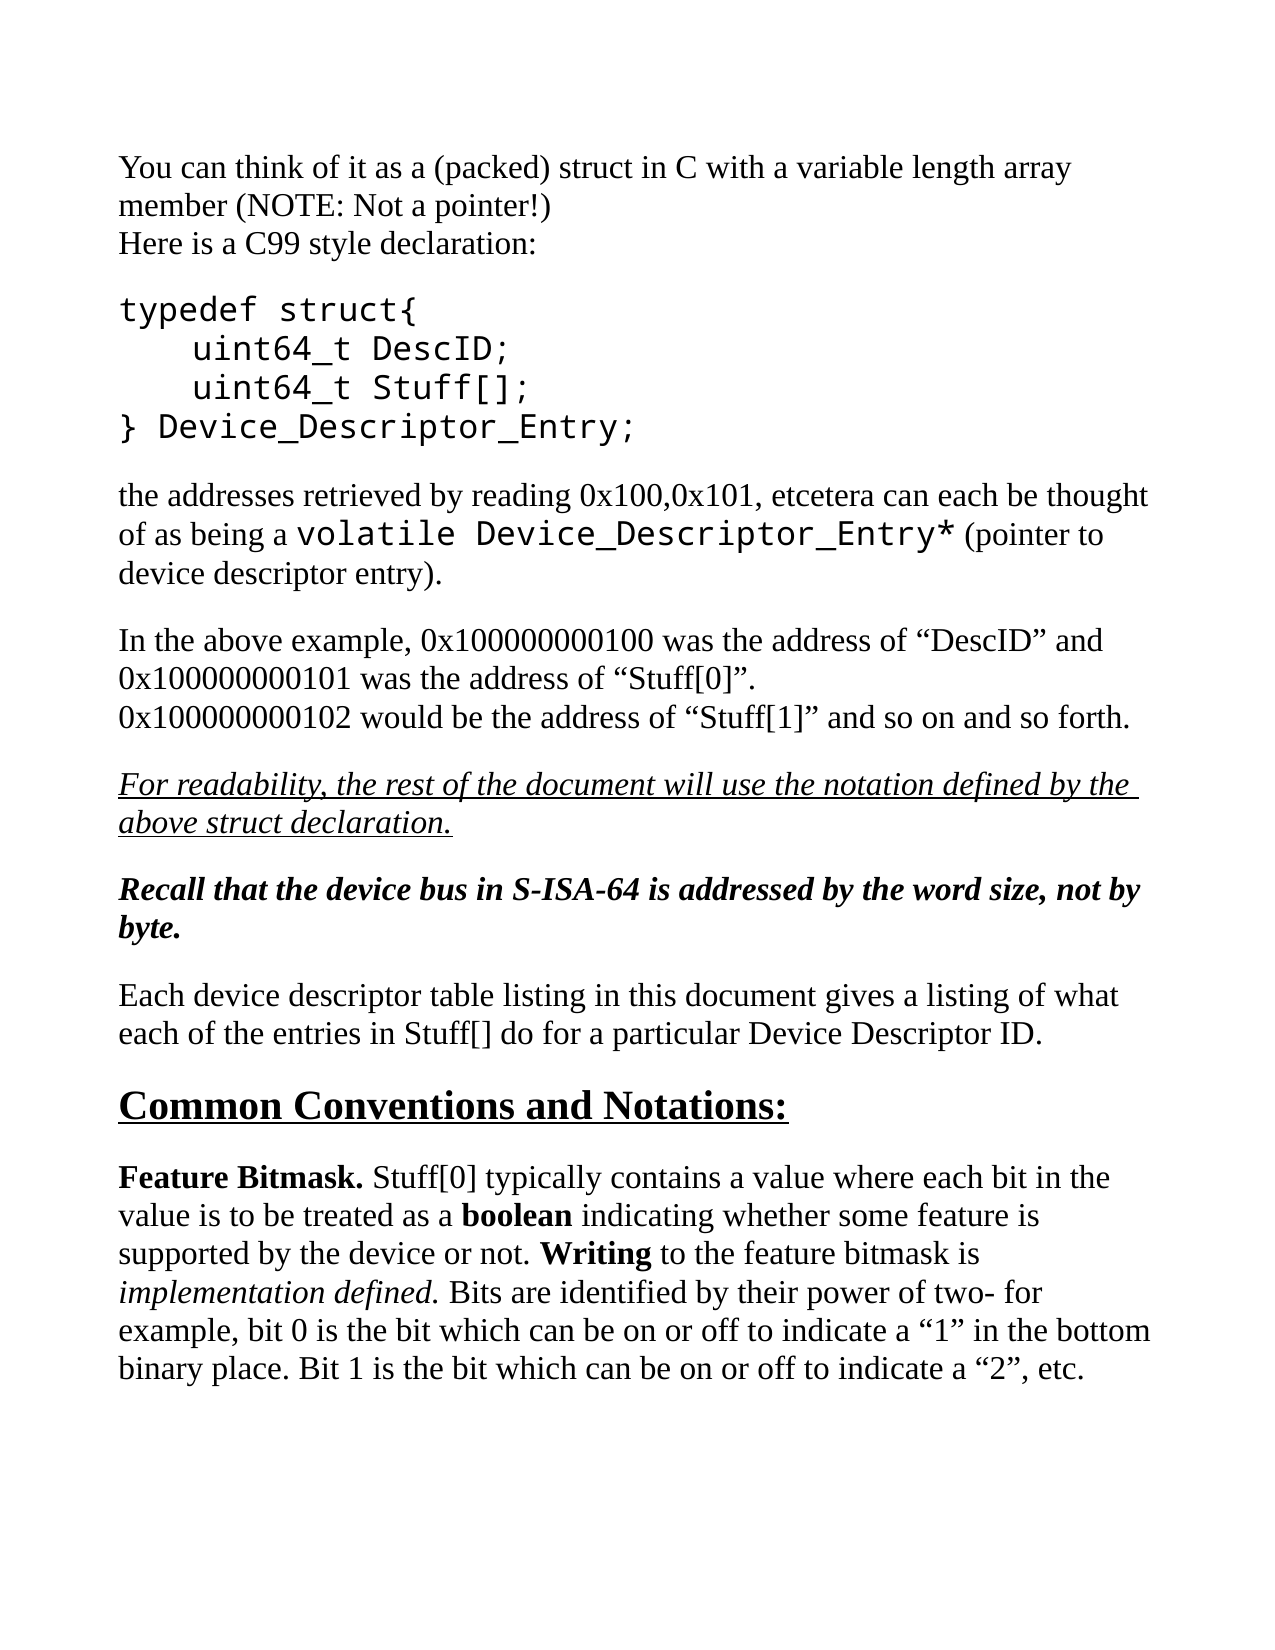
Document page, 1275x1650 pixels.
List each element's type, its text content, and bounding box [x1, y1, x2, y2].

text In the above example, 0x100000000100 was the address of “DescID” and 0x100000000101 was the address of “Stuff[0]”. [118, 620, 1157, 697]
text Here is a C99 style declaration: [118, 223, 1157, 262]
text For readability, the rest of the document will use the notation defined by the above struct declaration. [118, 764, 1157, 841]
text Recall that the device bus in S-ISA-64 is addressed by the word size, not by byte. [118, 869, 1157, 946]
text Each device descriptor table listing in this document gives a listing of what each of the entries in Stuff[] do for a particular Device Descriptor ID. [118, 975, 1157, 1052]
text uint64_t Stuff[]; [118, 369, 1157, 408]
text uint64_t DescID; [118, 330, 1157, 369]
text Feature Bitmask. Stuff[0] typically contains a value where each bit in the value is to be treated as a boolean indicating whether some feature is supported by the device or not. Writing to the feature bitmask is implementation defined. Bits are identified by their power of two- for example, bit 0 is the bit which can be on or off to indicate a “1” in the bottom binary place. Bit 1 is the bit which can be on or off to indicate a “2”, etc. [118, 1157, 1157, 1387]
text the addresses retrieved by reading 0x100,0x101, etcetera can each be thought of as being a volatile Device_Descriptor_Entry* (pointer to device descriptor entry). [118, 476, 1157, 592]
text 0x100000000102 would be the address of “Stuff[1]” and so on and so forth. [118, 697, 1157, 735]
text Common Conventions and Notations: [118, 1080, 1157, 1128]
text typedef struct{ [118, 291, 1157, 330]
text You can think of it as a (packed) struct in C with a variable length array member (NOTE: Not a pointer!) [118, 147, 1157, 223]
text } Device_Descriptor_Entry; [118, 408, 1157, 447]
